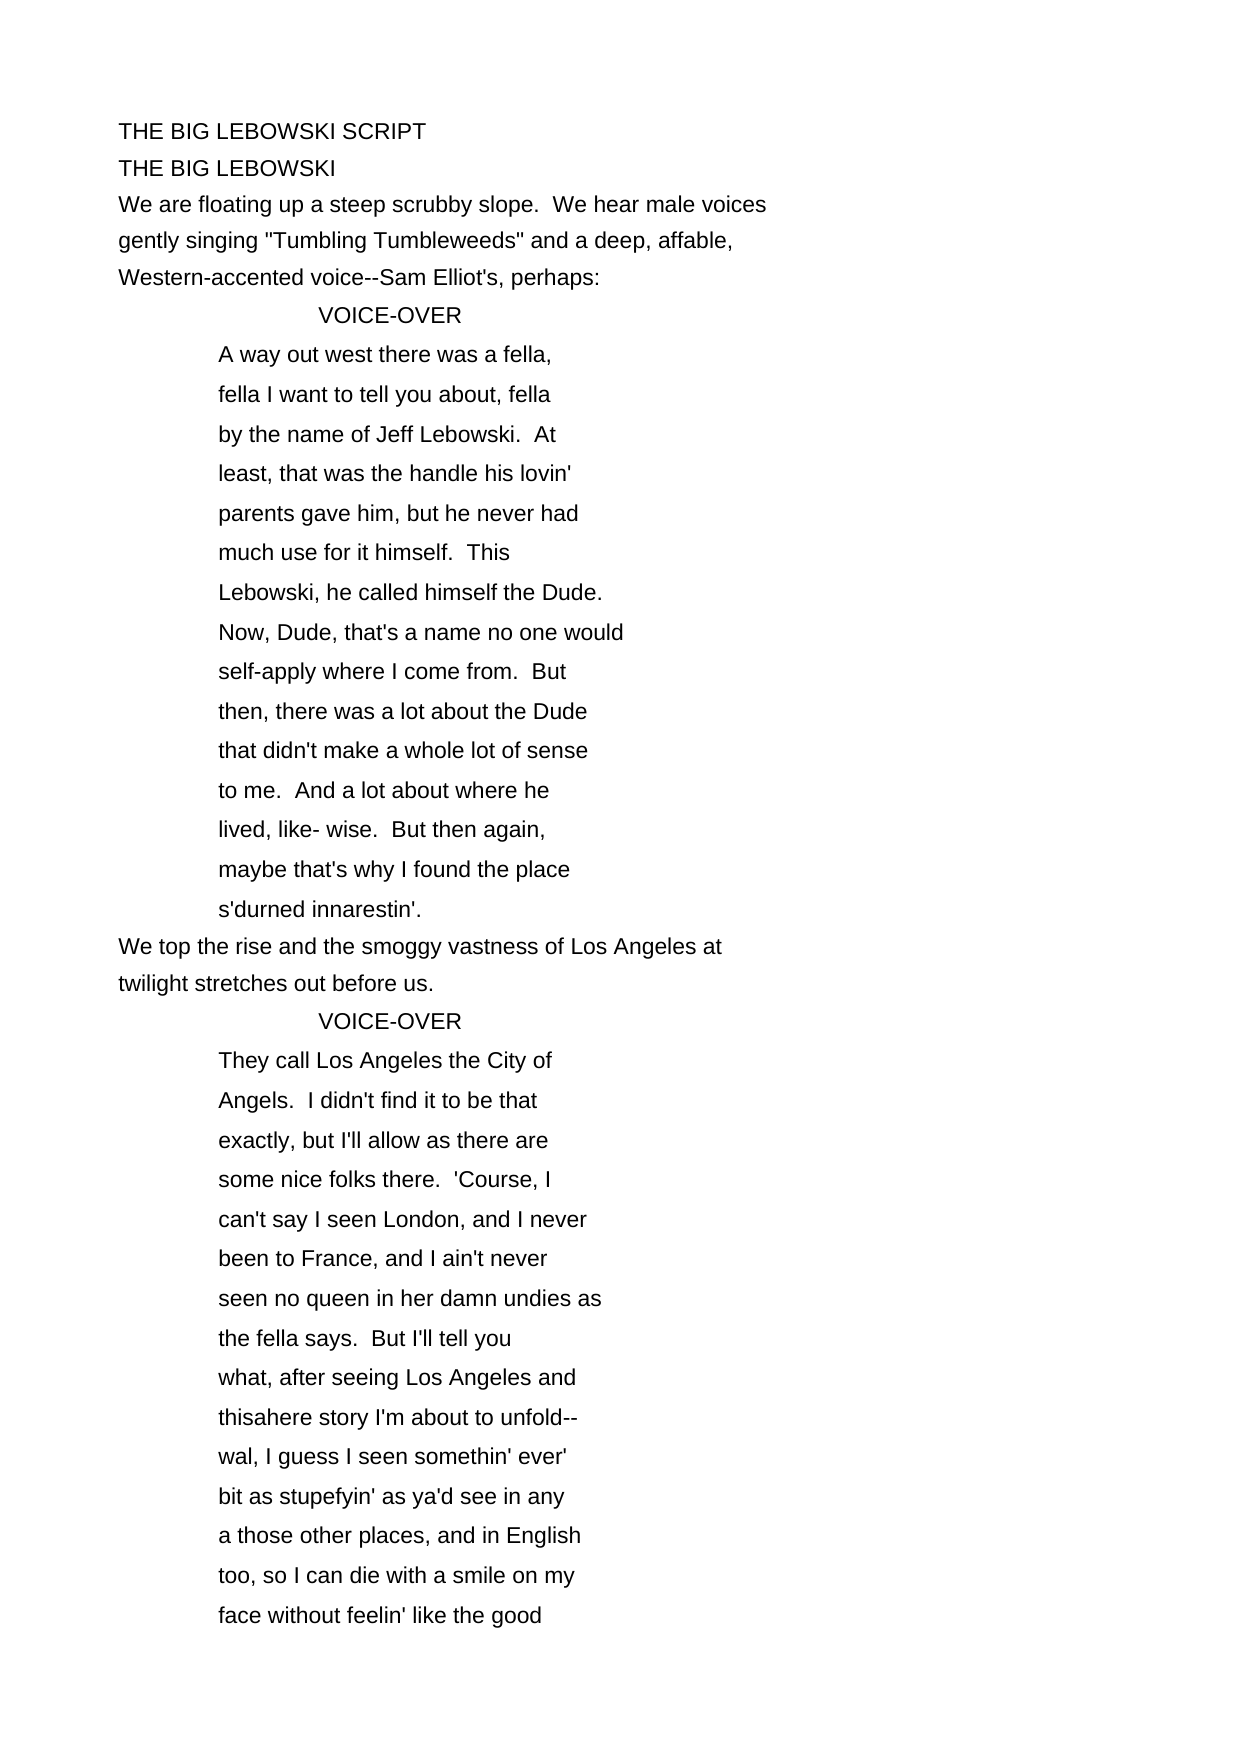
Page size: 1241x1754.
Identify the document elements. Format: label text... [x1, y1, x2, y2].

text wal, I guess I seen somethin' ever' [118, 1441, 1122, 1470]
text THE BIG LEBOWSKI SCRIPT [118, 118, 1122, 144]
text A way out west there was a fella, [118, 339, 1122, 368]
text They call Los Angeles the City of [118, 1046, 1122, 1074]
text much use for it himself. This [118, 537, 1122, 566]
text Angels. I didn't find it to be that [118, 1085, 1122, 1114]
text been to France, and I ain't never [118, 1243, 1122, 1272]
text by the name of Jeff Lebowski. At [118, 419, 1122, 447]
text Now, Dude, that's a name no one would [118, 617, 1122, 645]
text s'durned innarestin'. [118, 894, 1122, 922]
text that didn't make a whole lot of sense [118, 735, 1122, 764]
text some nice folks there. 'Course, I [118, 1164, 1122, 1193]
text parents gave him, but he never had [118, 498, 1122, 527]
text thisahere story I'm about to unfold-- [118, 1402, 1122, 1431]
text fella I want to tell you about, fella [118, 379, 1122, 408]
text We are floating up a steep scrubby slope. We hear male voices [118, 191, 1122, 217]
text can't say I seen London, and I never [118, 1204, 1122, 1233]
text seen no queen in her damn undies as [118, 1283, 1122, 1312]
text bit as stupefyin' as ya'd see in any [118, 1481, 1122, 1510]
text face without feelin' like the good [118, 1600, 1122, 1628]
text gently singing "Tumbling Tumbleweeds" and a deep, affable, [118, 227, 1122, 253]
text THE BIG LEBOWSKI [118, 154, 1122, 181]
text least, that was the handle his lovin' [118, 458, 1122, 487]
text twilight stretches out before us. [118, 969, 1122, 996]
text maybe that's why I found the place [118, 854, 1122, 883]
text self-apply where I come from. But [118, 656, 1122, 685]
text then, there was a lot about the Dude [118, 696, 1122, 724]
text what, after seeing Los Angeles and [118, 1362, 1122, 1391]
text lived, like- wise. But then again, [118, 814, 1122, 843]
text a those other places, and in English [118, 1521, 1122, 1549]
text too, so I can die with a smile on my [118, 1560, 1122, 1589]
text exactly, but I'll allow as there are [118, 1125, 1122, 1153]
text VOICE-OVER [118, 1006, 1122, 1035]
text the fella says. But I'll tell you [118, 1323, 1122, 1351]
text Western-accented voice--Sam Elliot's, perhaps: [118, 263, 1122, 290]
text Lebowski, he called himself the Dude. [118, 577, 1122, 606]
text We top the rise and the smoggy vastness of Los Angeles at [118, 933, 1122, 959]
text VOICE-OVER [118, 300, 1122, 329]
text to me. And a lot about where he [118, 775, 1122, 804]
